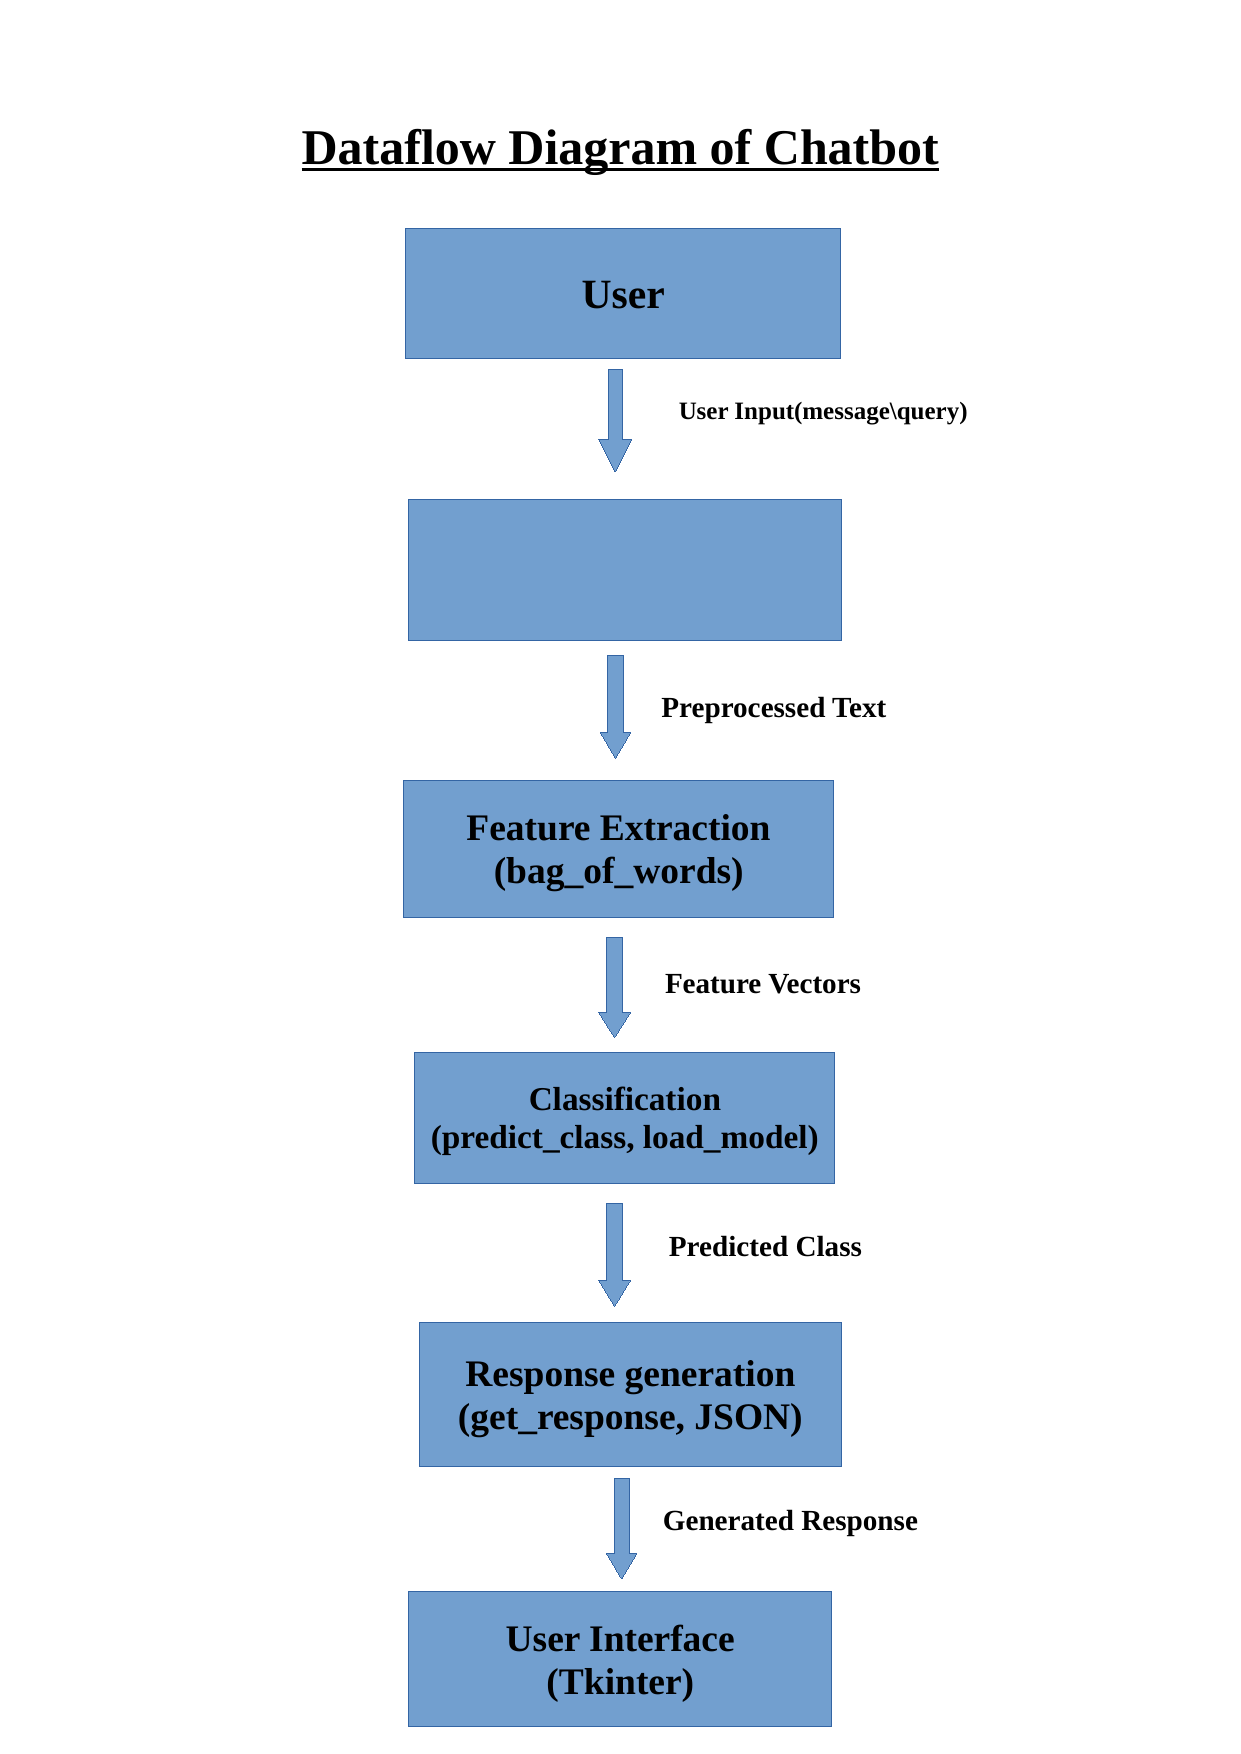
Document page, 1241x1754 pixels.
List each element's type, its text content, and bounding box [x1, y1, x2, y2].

text (predict_class, load_model) [423, 1118, 826, 1156]
text Dataflow Diagram of Chatbot [118, 118, 1122, 176]
text (get_response, JSON) [428, 1394, 832, 1437]
text (bag_of_words) [412, 849, 824, 892]
text Response generation [428, 1351, 832, 1394]
text Feature Extraction [412, 806, 824, 849]
text Classification [423, 1079, 826, 1118]
text User [414, 269, 832, 317]
text User Interface [417, 1616, 823, 1659]
text (Tkinter) [417, 1659, 823, 1702]
